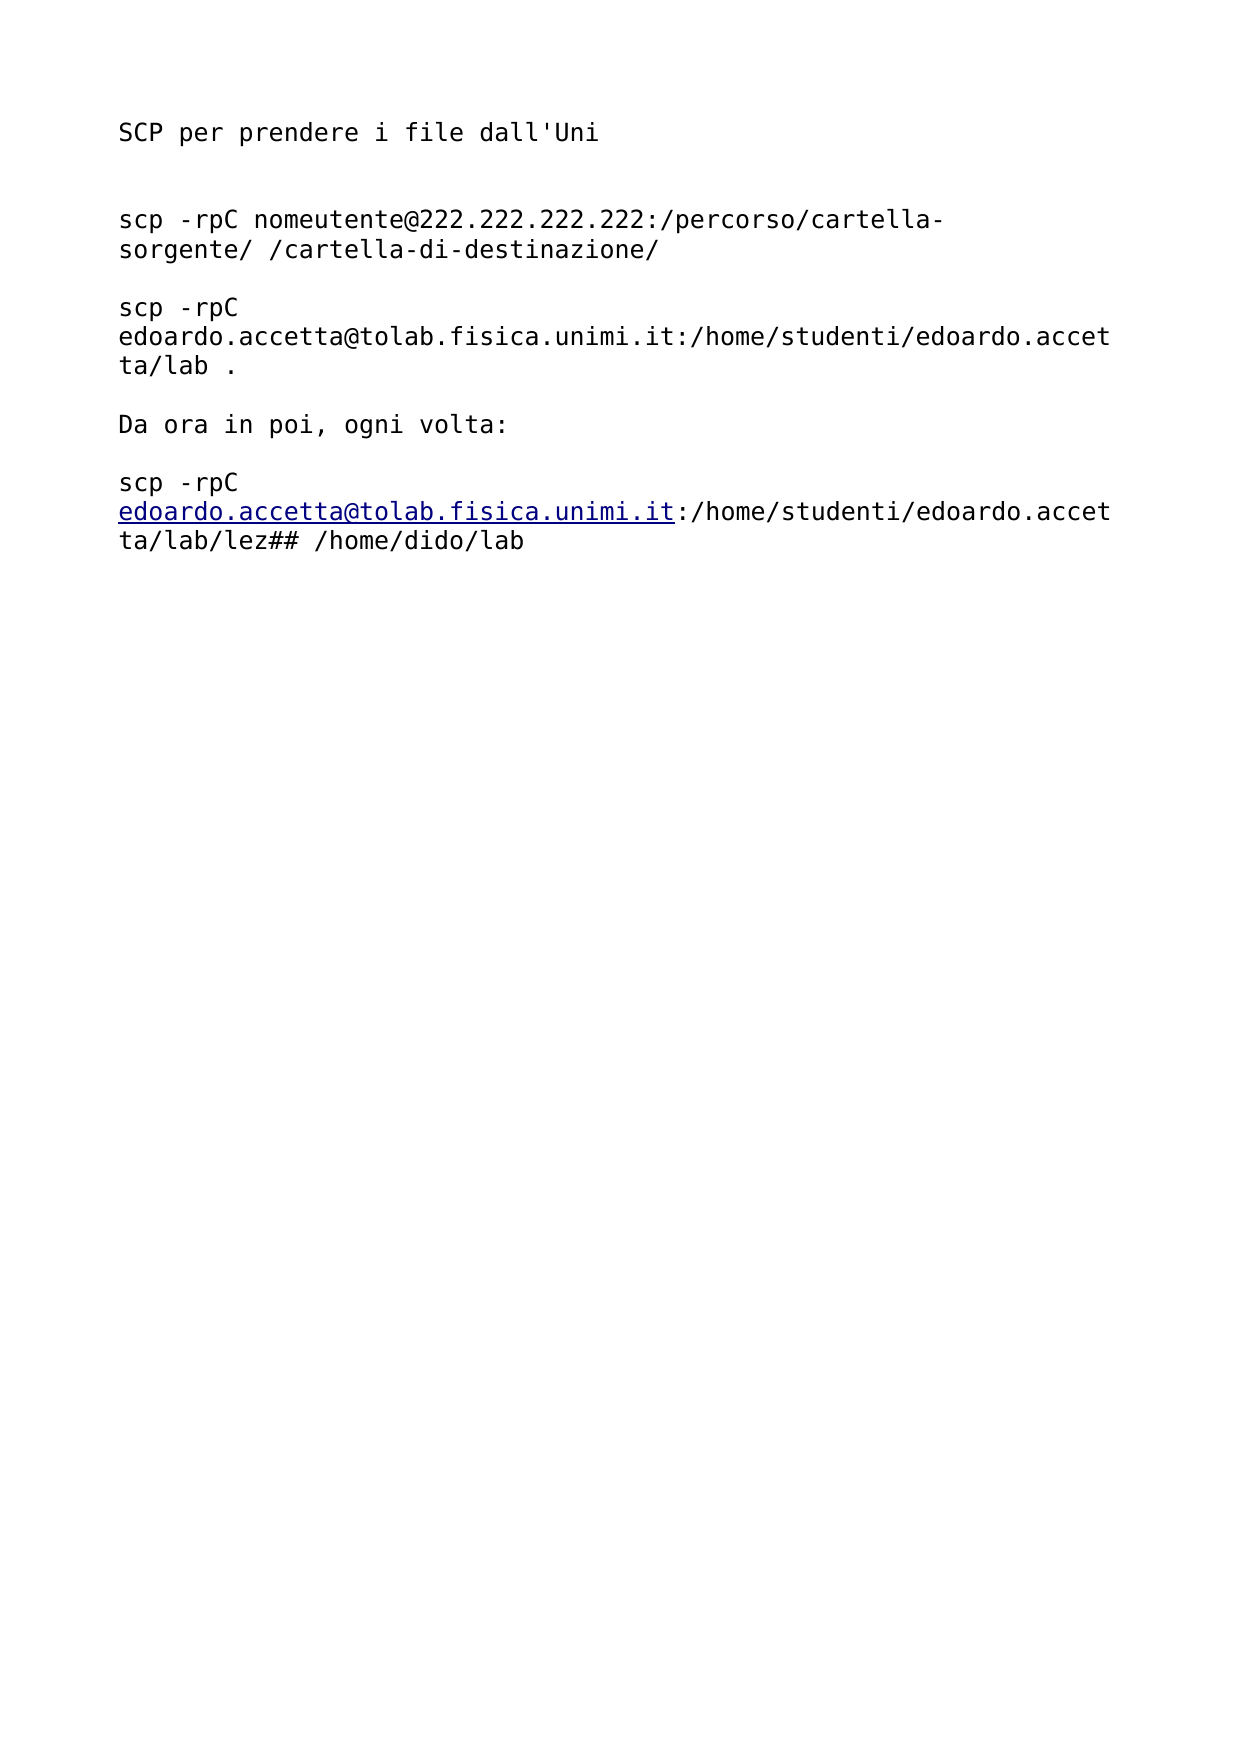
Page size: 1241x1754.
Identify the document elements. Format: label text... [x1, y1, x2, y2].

text SCP per prendere i file dall'Uni [118, 118, 1122, 147]
text scp -rpC nomeutente@222.222.222.222:/percorso/cartella-sorgente/ /cartella-di-destinazione/ [118, 206, 1122, 264]
text scp -rpC edoardo.accetta@tolab.fisica.unimi.it:/home/studenti/edoardo.accetta/lab . [118, 293, 1122, 381]
text scp -rpC edoardo.accetta@tolab.fisica.unimi.it:/home/studenti/edoardo.accetta/lab/lez## /home/dido/lab [118, 468, 1122, 556]
text Da ora in poi, ogni volta: [118, 410, 1122, 439]
